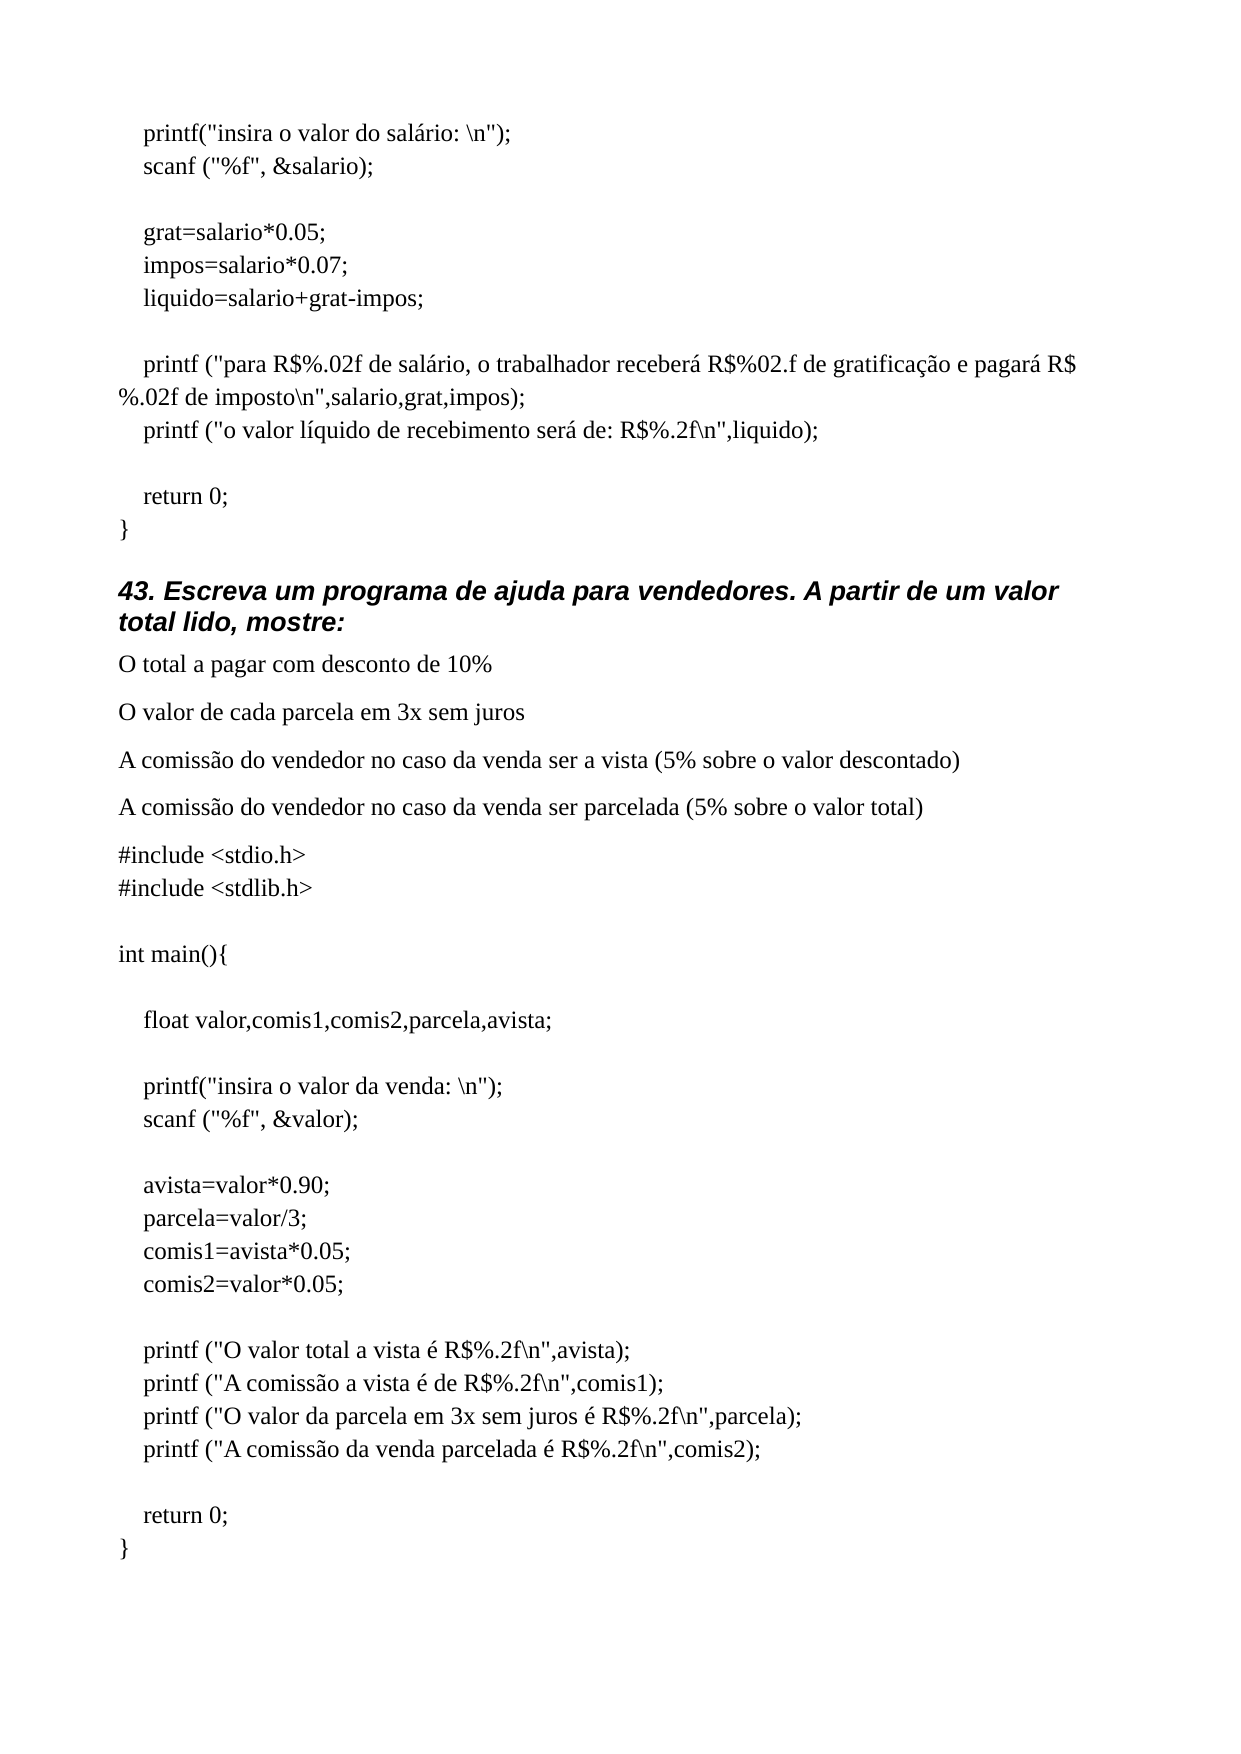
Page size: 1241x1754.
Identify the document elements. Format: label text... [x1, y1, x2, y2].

text A comissão do vendedor no caso da venda ser a vista (5% sobre o valor descontado) [118, 745, 1122, 773]
text A comissão do vendedor no caso da venda ser parcelada (5% sobre o valor total) [118, 792, 1122, 821]
text O total a pagar com desconto de 10% [118, 649, 1122, 678]
subtitle 43. Escreva um programa de ajuda para vendedores. A partir de um valor total lido, mostre: [118, 574, 1122, 637]
text #include <stdio.h> #include <stdlib.h> int main(){ float valor,comis1,comis2,parcela,avista; printf("insira o valor da venda: \n"); scanf ("%f", &valor); avista=valor*0.90; parcela=valor/3; comis1=avista*0.05; comis2=valor*0.05; printf ("O valor total a vista é R$%.2f\n",avista); printf ("A comissão a vista é de R$%.2f\n",comis1); printf ("O valor da parcela em 3x sem juros é R$%.2f\n",parcela); printf ("A comissão da venda parcelada é R$%.2f\n",comis2); return 0; } [118, 840, 1122, 1562]
text printf("insira o valor do salário: \n"); scanf ("%f", &salario); grat=salario*0.05; impos=salario*0.07; liquido=salario+grat-impos; printf ("para R$%.02f de salário, o trabalhador receberá R$%02.f de gratificação e pagará R$%.02f de imposto\n",salario,grat,impos); printf ("o valor líquido de recebimento será de: R$%.2f\n",liquido); return 0; } [118, 118, 1122, 543]
text O valor de cada parcela em 3x sem juros [118, 697, 1122, 726]
